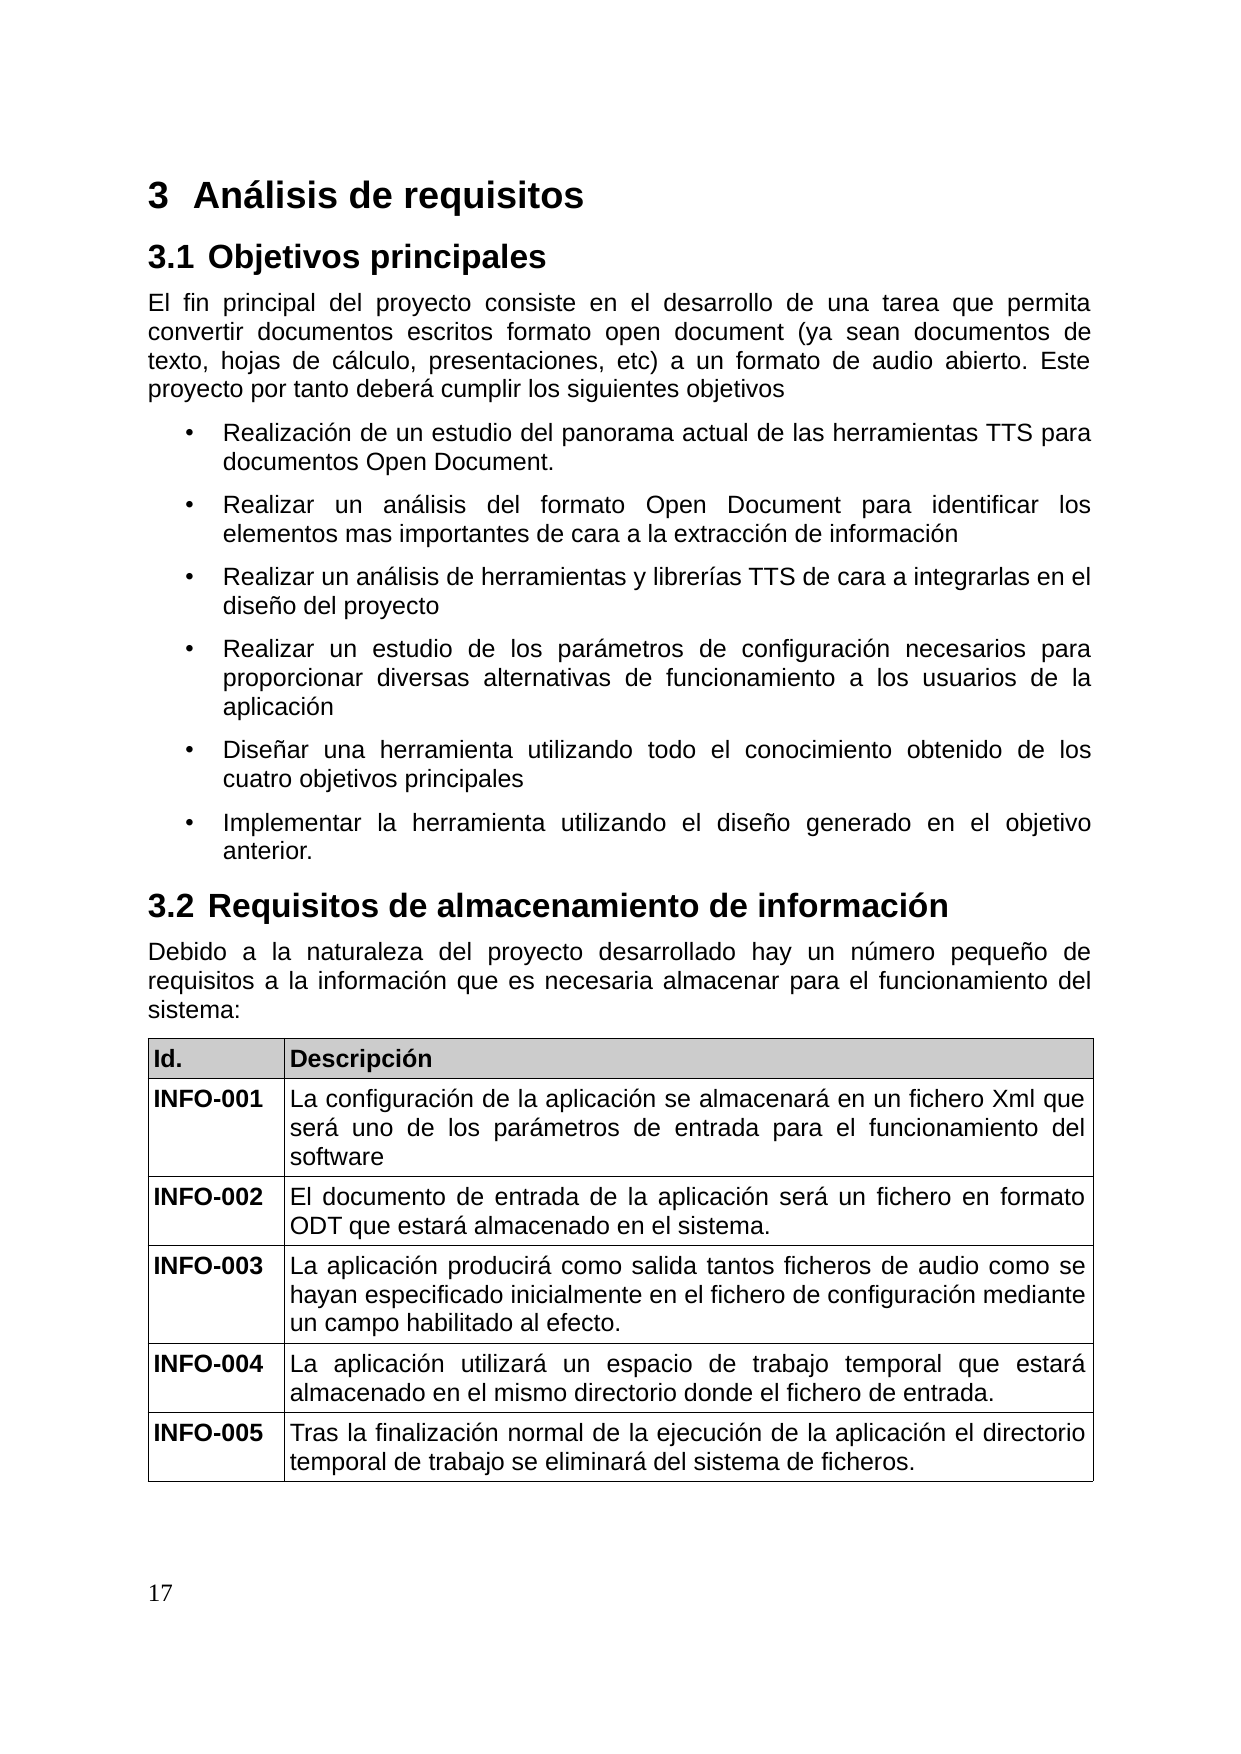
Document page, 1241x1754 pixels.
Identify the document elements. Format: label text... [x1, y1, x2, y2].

list Implementar la herramienta utilizando el diseño generado en el objetivo anterior. [185, 807, 1093, 865]
subtitle Análisis de requisitos [148, 173, 1093, 216]
list Diseñar una herramienta utilizando todo el conocimiento obtenido de los cuatro objetivos principales [185, 735, 1093, 793]
table_cell INFO-003 [149, 1246, 284, 1343]
table_cell El documento de entrada de la aplicación será un fichero en formato ODT que estará almacenado en el sistema. [285, 1177, 1093, 1245]
table_cell INFO-002 [149, 1177, 284, 1245]
list Realizar un análisis del formato Open Document para identificar los elementos mas importantes de cara a la extracción de información [185, 490, 1093, 548]
list Realizar un análisis de herramientas y librerías TTS de cara a integrarlas en el diseño del proyecto [185, 562, 1093, 620]
list Realización de un estudio del panorama actual de las herramientas TTS para documentos Open Document. [185, 418, 1093, 475]
table_cell INFO-004 [149, 1344, 284, 1412]
table_cell La aplicación utilizará un espacio de trabajo temporal que estará almacenado en el mismo directorio donde el fichero de entrada. [285, 1344, 1093, 1412]
table_cell INFO-005 [149, 1413, 284, 1481]
text El fin principal del proyecto consiste en el desarrollo de una tarea que permita convertir documentos escritos formato open document (ya sean documentos de texto, hojas de cálculo, presentaciones, etc) a un formato de audio abierto. Este proyecto por tanto deberá cumplir los siguientes objetivos [148, 288, 1093, 403]
table_cell Tras la finalización normal de la ejecución de la aplicación el directorio temporal de trabajo se eliminará del sistema de ficheros. [285, 1413, 1093, 1481]
text Debido a la naturaleza del proyecto desarrollado hay un número pequeño de requisitos a la información que es necesaria almacenar para el funcionamiento del sistema: [148, 937, 1093, 1023]
list Realizar un estudio de los parámetros de configuración necesarios para proporcionar diversas alternativas de funcionamiento a los usuarios de la aplicación [185, 634, 1093, 721]
subtitle Objetivos principales [148, 237, 1093, 276]
table_cell La aplicación producirá como salida tantos ficheros de audio como se hayan especificado inicialmente en el fichero de configuración mediante un campo habilitado al efecto. [285, 1246, 1093, 1343]
table_header Descripción [285, 1039, 1093, 1078]
subtitle Requisitos de almacenamiento de información [148, 886, 1093, 924]
table_cell La configuración de la aplicación se almacenará en un fichero Xml que será uno de los parámetros de entrada para el funcionamiento del software [285, 1079, 1093, 1176]
table_cell INFO-001 [149, 1079, 284, 1176]
table_header Id. [149, 1039, 284, 1078]
